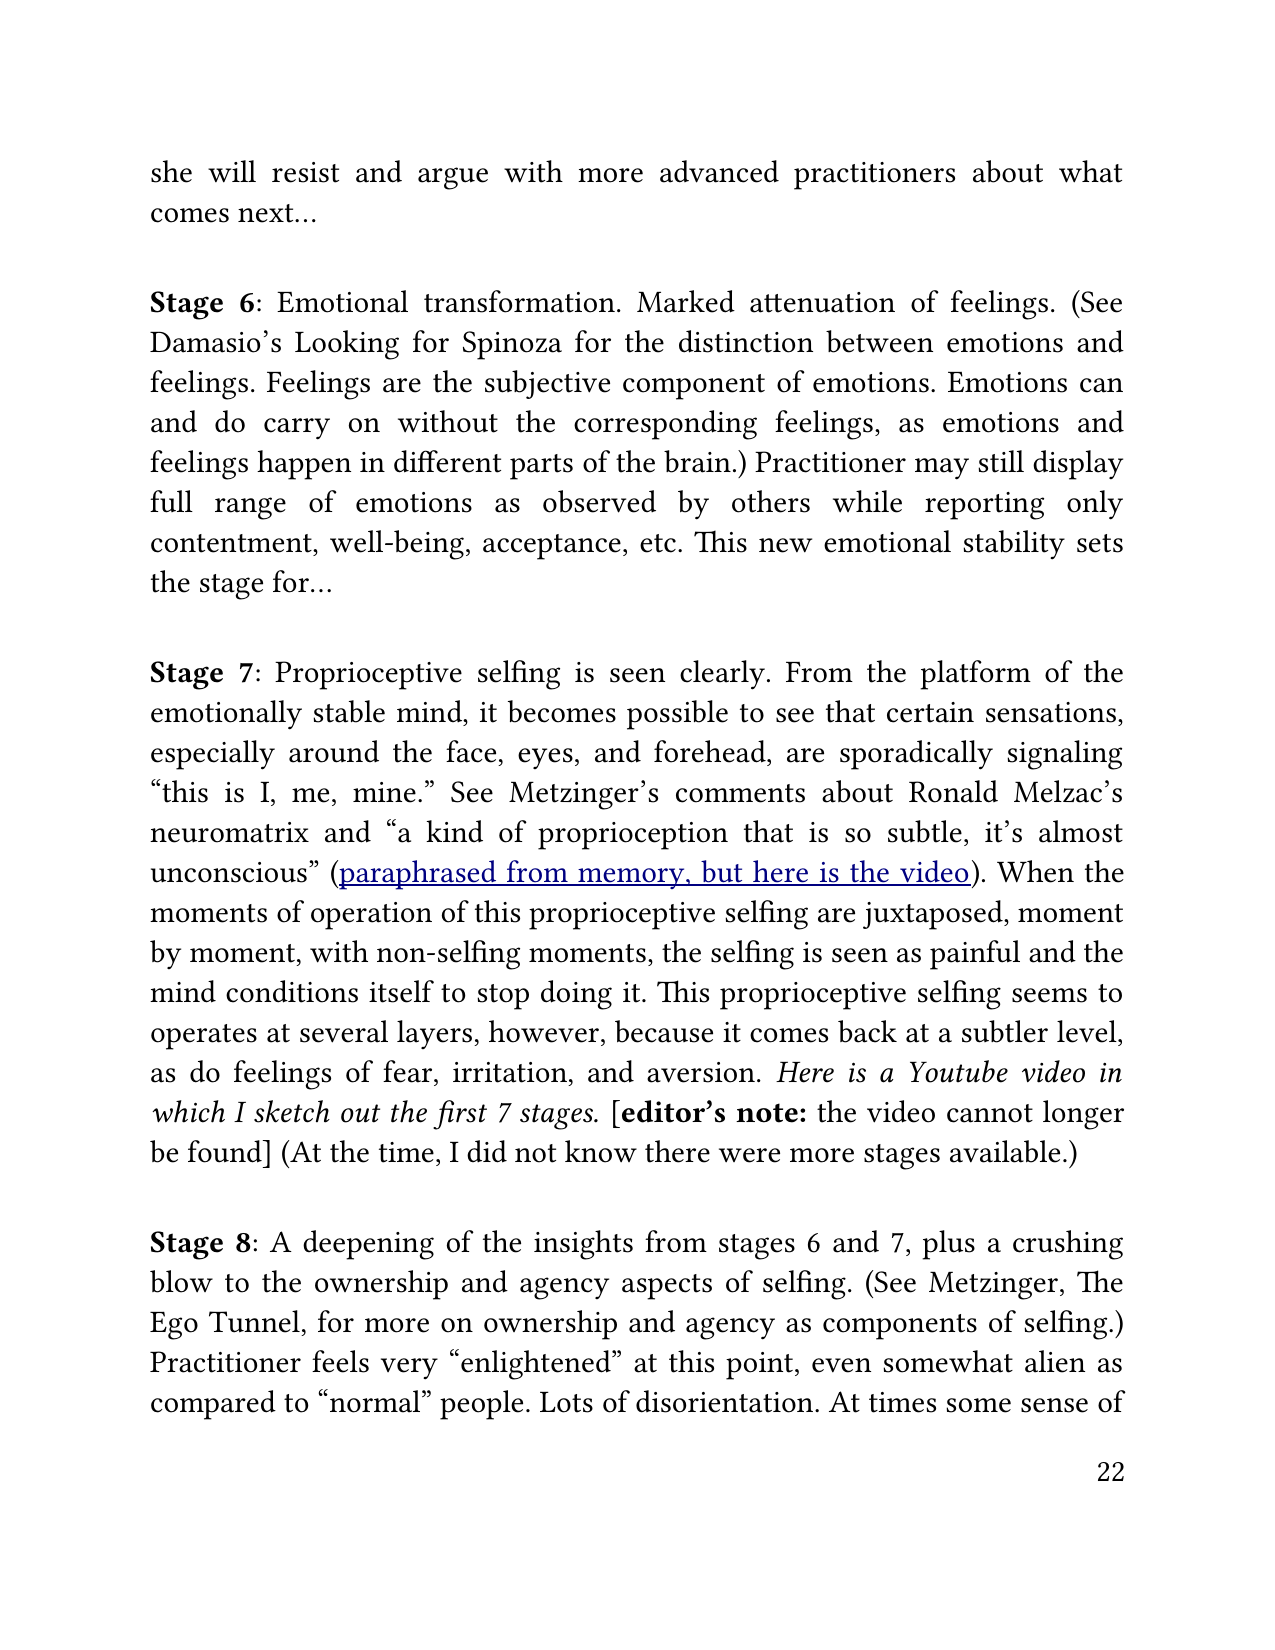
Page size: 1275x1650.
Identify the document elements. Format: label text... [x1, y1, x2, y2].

text Stage 7: Proprioceptive selfing is seen clearly. From the platform of the emotionally stable mind, it becomes possible to see that certain sensations, especially around the face, eyes, and forehead, are sporadically signaling “this is I, me, mine.” See Metzinger’s comments about Ronald Melzac’s neuromatrix and “a kind of proprioception that is so subtle, it’s almost unconscious” (paraphrased from memory, but here is the video). When the moments of operation of this proprioceptive selfing are juxtaposed, moment by moment, with non-selfing moments, the selfing is seen as painful and the mind conditions itself to stop doing it. This proprioceptive selfing seems to operates at several layers, however, because it comes back at a subtler level, as do feelings of fear, irritation, and aversion. Here is a Youtube video in which I sketch out the first 7 stages. [editor’s note: the video cannot longer be found] (At the time, I did not know there were more stages available.) [150, 650, 1125, 1170]
text Stage 6: Emotional transformation. Marked attenuation of feelings. (See Damasio’s Looking for Spinoza for the distinction between emotions and feelings. Feelings are the subjective component of emotions. Emotions can and do carry on without the corresponding feelings, as emotions and feelings happen in different parts of the brain.) Practitioner may still display full range of emotions as observed by others while reporting only contentment, well-being, acceptance, etc. This new emotional stability sets the stage for… [150, 280, 1125, 600]
text Stage 8: A deepening of the insights from stages 6 and 7, plus a crushing blow to the ownership and agency aspects of selfing. (See Metzinger, The Ego Tunnel, for more on ownership and agency as components of selfing.) Practitioner feels very “enlightened” at this point, even somewhat alien as compared to “normal” people. Lots of disorientation. At times some sense of [150, 1220, 1125, 1420]
text she will resist and argue with more advanced practitioners about what comes next… [150, 150, 1125, 230]
